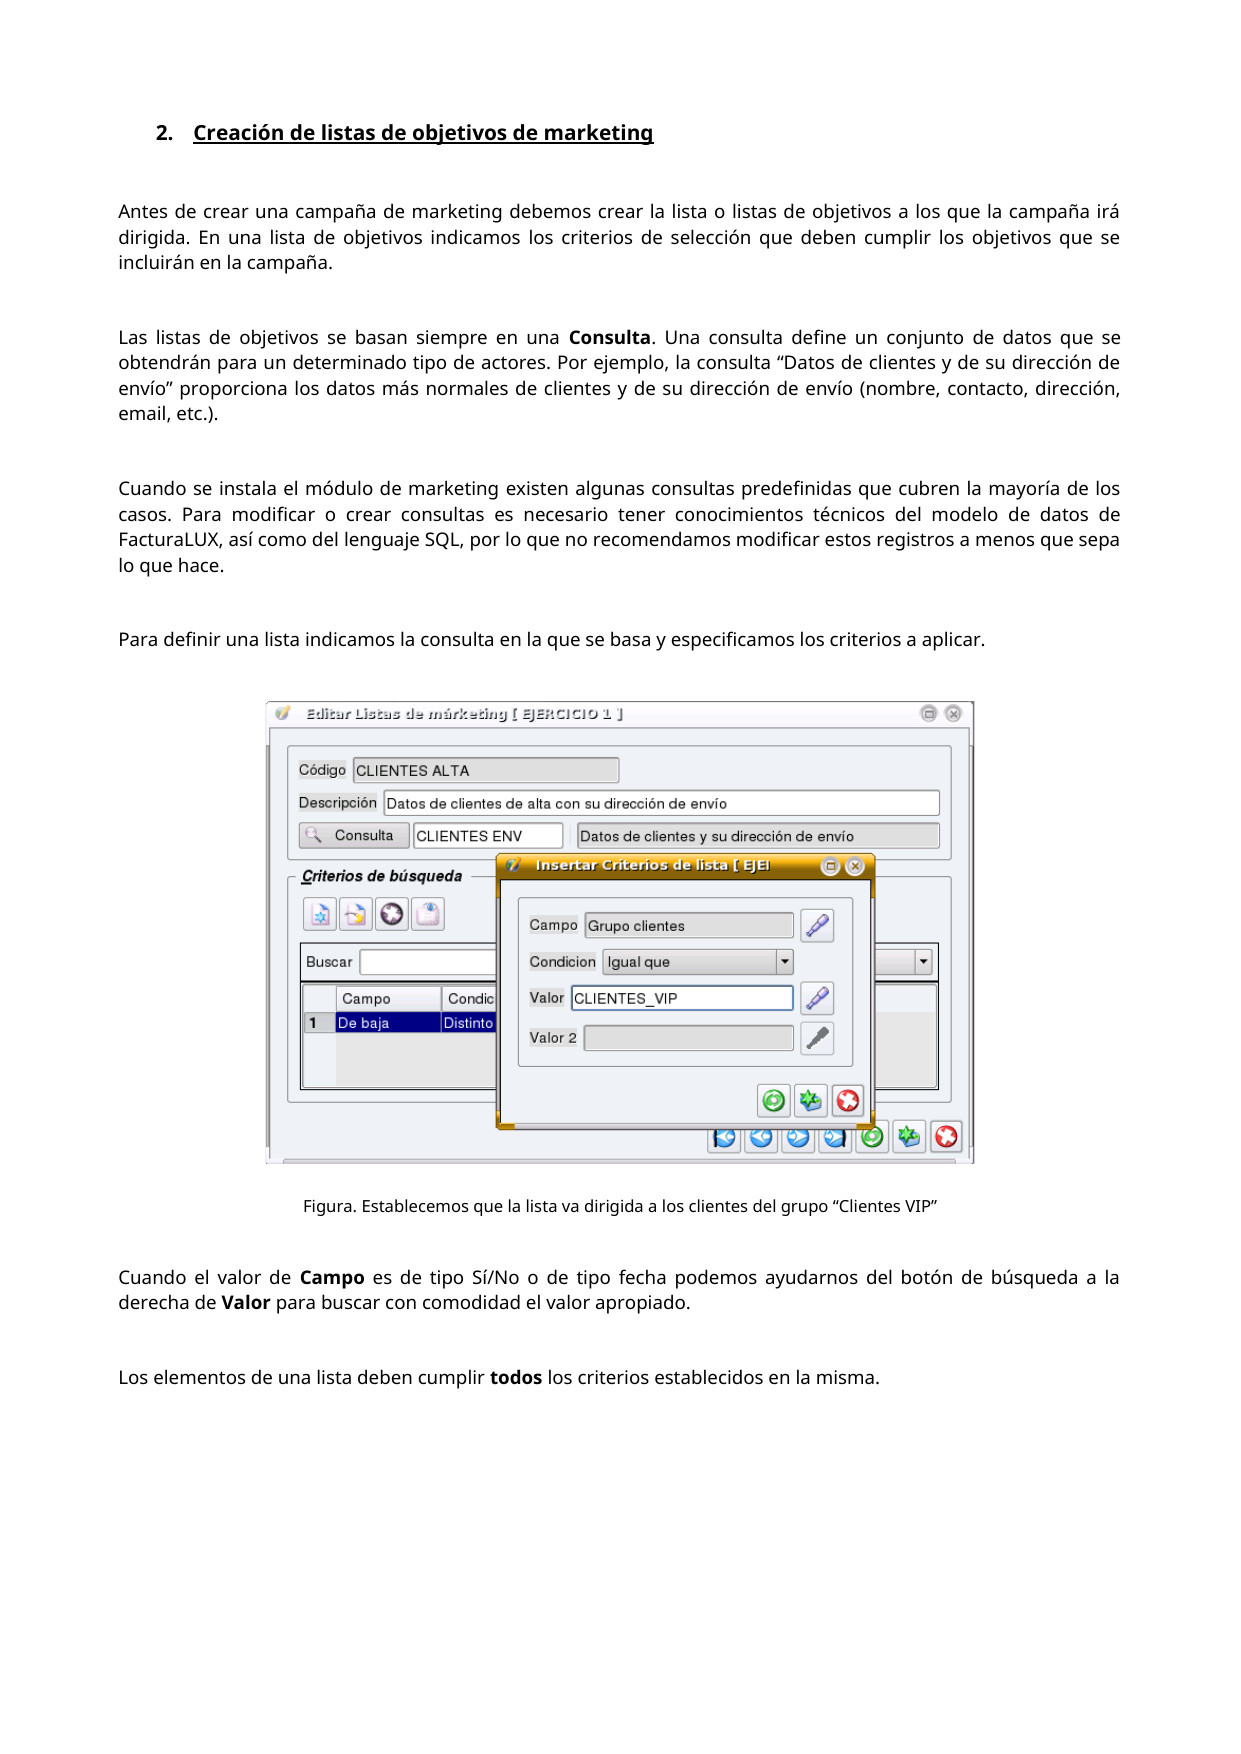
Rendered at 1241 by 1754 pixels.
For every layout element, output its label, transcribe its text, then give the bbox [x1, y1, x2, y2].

list Creación de listas de objetivos de marketing [156, 118, 1122, 147]
picture [265, 701, 975, 1164]
text Para definir una lista indicamos la consulta en la que se basa y especificamos los criterios a aplicar. [118, 626, 1122, 652]
text Cuando se instala el módulo de marketing existen algunas consultas predefinidas que cubren la mayoría de los casos. Para modificar o crear consultas es necesario tener conocimientos técnicos del modelo de datos de FacturaLUX, así como del lenguaje SQL, por lo que no recomendamos modificar estos registros a menos que sepa lo que hace. [118, 475, 1122, 577]
text Antes de crear una campaña de marketing debemos crear la lista o listas de objetivos a los que la campaña irá dirigida. En una lista de objetivos indicamos los criterios de selección que deben cumplir los objetivos que se incluirán en la campaña. [118, 198, 1122, 275]
text Cuando el valor de Campo es de tipo Sí/No o de tipo fecha podemos ayudarnos del botón de búsqueda a la derecha de Valor para buscar con comodidad el valor apropiado. [118, 1264, 1122, 1315]
text Los elementos de una lista deben cumplir todos los criterios establecidos en la misma. [118, 1364, 1122, 1390]
text Figura. Establecemos que la lista va dirigida a los clientes del grupo “Clientes VIP” [118, 1195, 1122, 1218]
text Las listas de objetivos se basan siempre en una Consulta. Una consulta define un conjunto de datos que se obtendrán para un determinado tipo de actores. Por ejemplo, la consulta “Datos de clientes y de su dirección de envío” proporciona los datos más normales de clientes y de su dirección de envío (nombre, contacto, dirección, email, etc.). [118, 324, 1122, 426]
